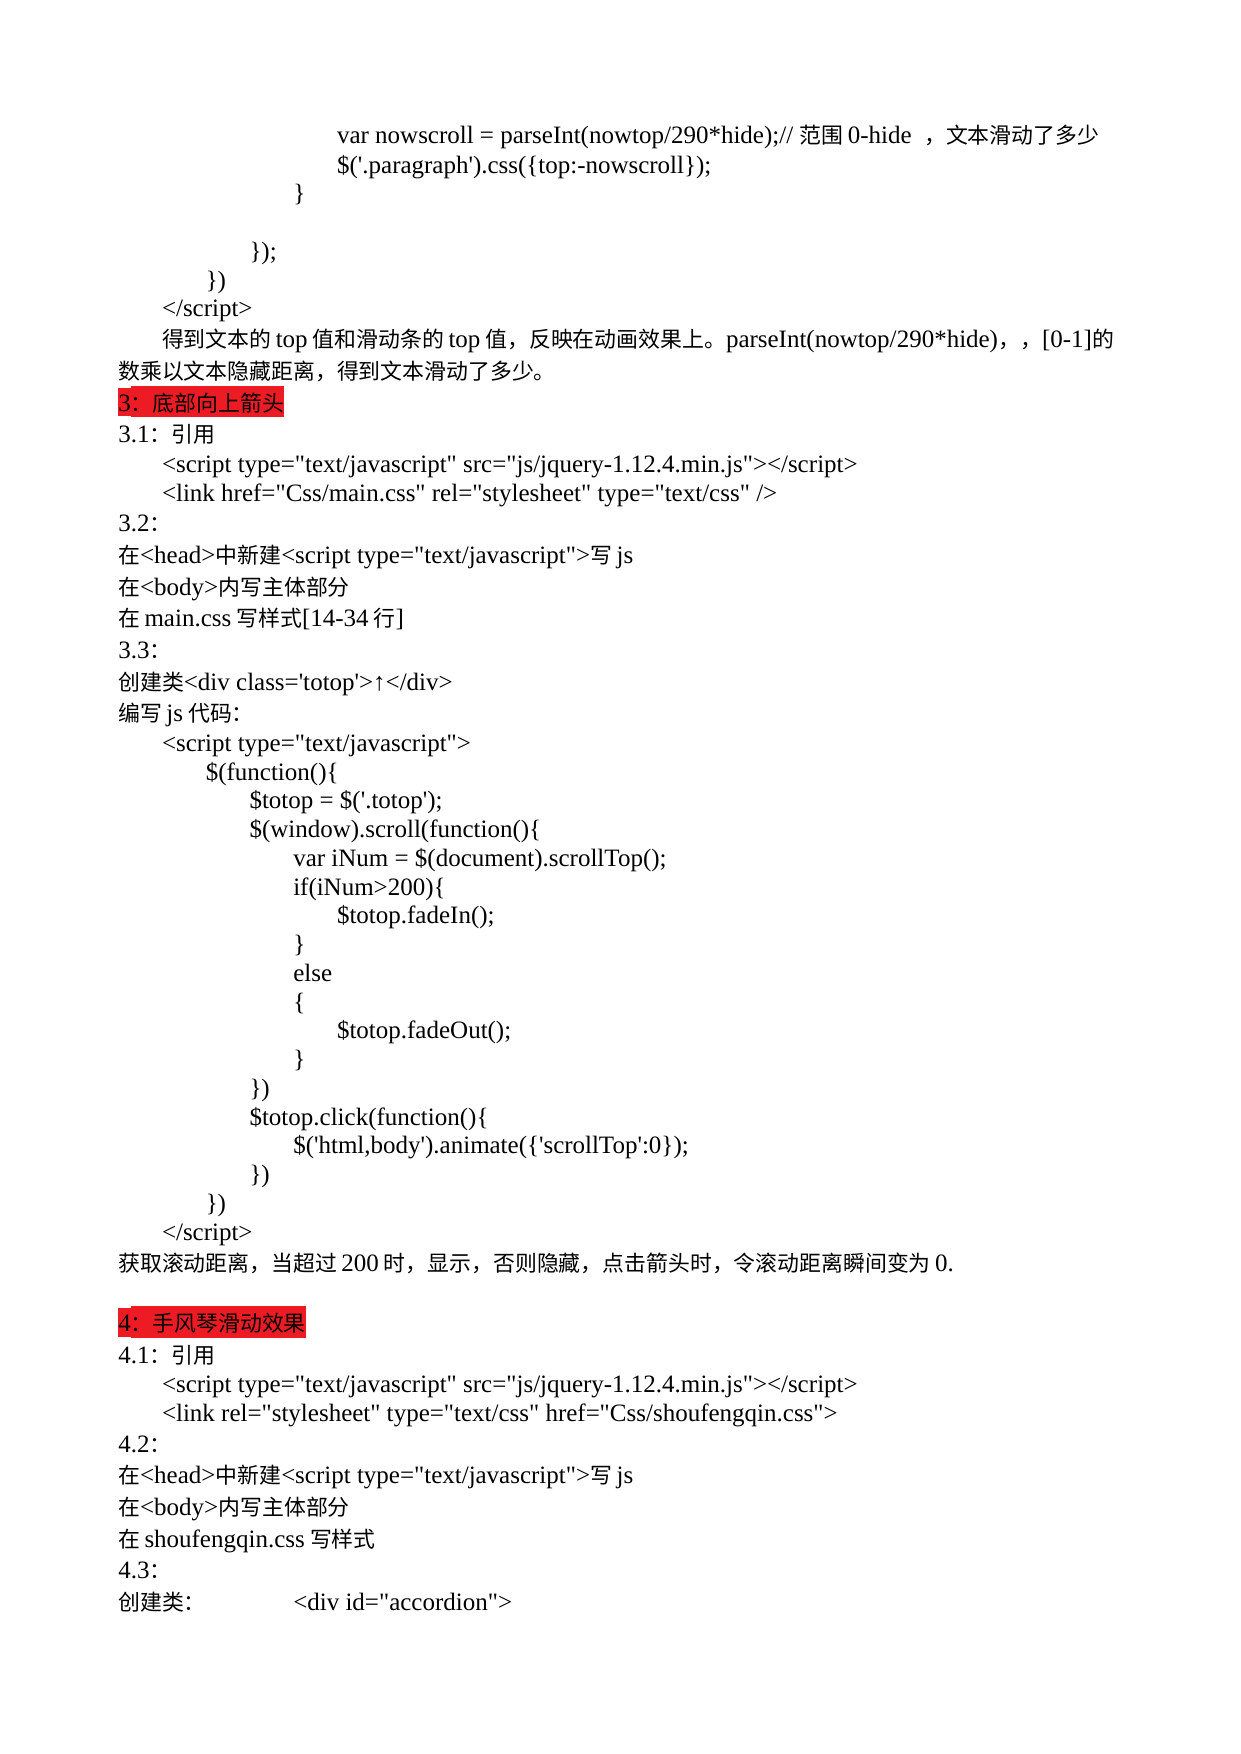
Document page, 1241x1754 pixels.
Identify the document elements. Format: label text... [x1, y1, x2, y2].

text </script> [118, 293, 1122, 322]
text $(function(){ [118, 757, 1122, 786]
text 创建类<div class='totop'>↑</div> [118, 665, 1122, 696]
text if(iNum>200){ [118, 872, 1122, 901]
text $totop.click(function(){ [118, 1102, 1122, 1131]
text $totop.fadeOut(); [118, 1016, 1122, 1044]
text $totop.fadeIn(); [118, 901, 1122, 929]
text } [118, 1044, 1122, 1073]
text 在main.css写样式[14-34行] [118, 601, 1122, 633]
text 3.1：引用 [118, 417, 1122, 449]
text 4：手风琴滑动效果 [118, 1306, 1122, 1338]
text { [118, 987, 1122, 1016]
text 得到文本的top值和滑动条的top值，反映在动画效果上。parseInt(nowtop/290*hide)，，[0-1]的数乘以文本隐藏距离，得到文本滑动了多少。 [118, 322, 1122, 386]
text <script type="text/javascript" src="js/jquery-1.12.4.min.js"></script> [118, 1369, 1122, 1398]
text 3：底部向上箭头 [118, 386, 1122, 417]
text } [118, 178, 1122, 207]
text }) [118, 265, 1122, 293]
text $('html,body').animate({'scrollTop':0}); [118, 1131, 1122, 1159]
text $(window).scroll(function(){ [118, 814, 1122, 843]
text } [118, 929, 1122, 958]
text 在<body>内写主体部分 [118, 1490, 1122, 1522]
text <link href="Css/main.css" rel="stylesheet" type="text/css" /> [118, 478, 1122, 506]
text $totop = $('.totop'); [118, 786, 1122, 814]
text 4.3： [118, 1553, 1122, 1585]
text 获取滚动距离，当超过200时，显示，否则隐藏，点击箭头时，令滚动距离瞬间变为0. [118, 1246, 1122, 1277]
text 3.3： [118, 633, 1122, 665]
text }) [118, 1159, 1122, 1188]
text }) [118, 1073, 1122, 1102]
text var iNum = $(document).scrollTop(); [118, 843, 1122, 872]
text <link rel="stylesheet" type="text/css" href="Css/shoufengqin.css"> [118, 1398, 1122, 1427]
text 编写js代码： [118, 696, 1122, 728]
text 在<head>中新建<script type="text/javascript">写js [118, 538, 1122, 570]
text 在<body>内写主体部分 [118, 570, 1122, 601]
text }); [118, 236, 1122, 265]
text else [118, 958, 1122, 987]
text <script type="text/javascript" src="js/jquery-1.12.4.min.js"></script> [118, 449, 1122, 478]
text $('.paragraph').css({top:-nowscroll}); [118, 150, 1122, 178]
text }) [118, 1188, 1122, 1217]
text 在shoufengqin.css写样式 [118, 1522, 1122, 1553]
text <script type="text/javascript"> [118, 728, 1122, 757]
text </script> [118, 1217, 1122, 1246]
text var nowscroll = parseInt(nowtop/290*hide);// 范围0-hide ，文本滑动了多少 [118, 118, 1122, 150]
text 3.2： [118, 506, 1122, 538]
text 创建类： <div id="accordion"> [118, 1585, 1122, 1617]
text 在<head>中新建<script type="text/javascript">写js [118, 1458, 1122, 1490]
text 4.2： [118, 1427, 1122, 1458]
text 4.1：引用 [118, 1338, 1122, 1369]
